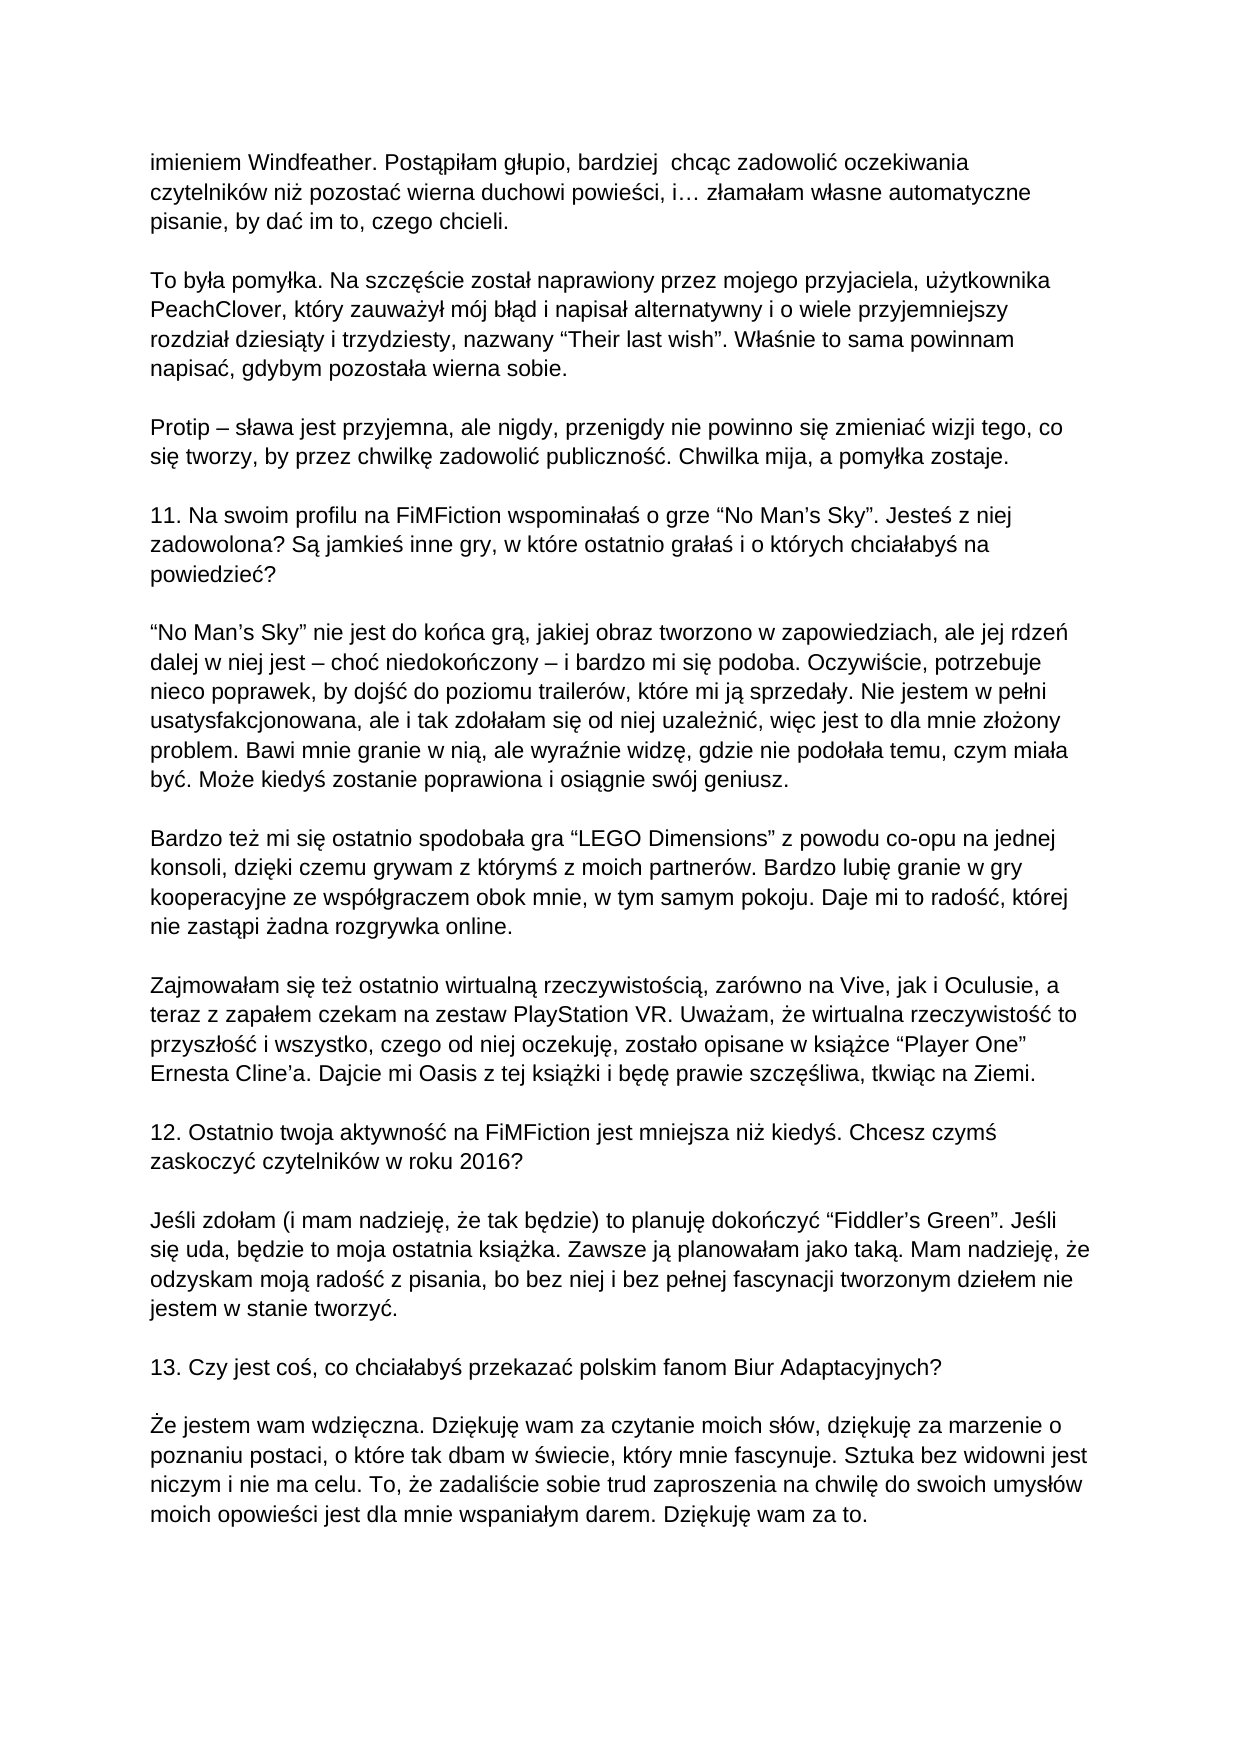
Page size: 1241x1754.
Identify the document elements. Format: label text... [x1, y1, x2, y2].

text To była pomyłka. Na szczęście został naprawiony przez mojego przyjaciela, użytkownika PeachClover, który zauważył mój błąd i napisał alternatywny i o wiele przyjemniejszy rozdział dziesiąty i trzydziesty, nazwany “Their last wish”. Właśnie to sama powinnam napisać, gdybym pozostała wierna sobie. [150, 267, 1091, 381]
text 13. Czy jest coś, co chciałabyś przekazać polskim fanom Biur Adaptacyjnych? [150, 1354, 1091, 1380]
text 12. Ostatnio twoja aktywność na FiMFiction jest mniejsza niż kiedyś. Chcesz czymś zaskoczyć czytelników w roku 2016? [150, 1119, 1091, 1174]
text “No Man’s Sky” nie jest do końca grą, jakiej obraz tworzono w zapowiedziach, ale jej rdzeń dalej w niej jest – choć niedokończony – i bardzo mi się podoba. Oczywiście, potrzebuje nieco poprawek, by dojść do poziomu trailerów, które mi ją sprzedały. Nie jestem w pełni usatysfakcjonowana, ale i tak zdołałam się od niej uzależnić, więc jest to dla mnie złożony problem. Bawi mnie granie w nią, ale wyraźnie widzę, gdzie nie podołała temu, czym miała być. Może kiedyś zostanie poprawiona i osiągnie swój geniusz. [150, 620, 1091, 792]
text Zajmowałam się też ostatnio wirtualną rzeczywistością, zarówno na Vive, jak i Oculusie, a teraz z zapałem czekam na zestaw PlayStation VR. Uważam, że wirtualna rzeczywistość to przyszłość i wszystko, czego od niej oczekuję, zostało opisane w książce “Player One” Ernesta Cline’a. Dajcie mi Oasis z tej książki i będę prawie szczęśliwa, tkwiąc na Ziemi. [150, 972, 1091, 1086]
text Bardzo też mi się ostatnio spodobała gra “LEGO Dimensions” z powodu co-opu na jednej konsoli, dzięki czemu grywam z którymś z moich partnerów. Bardzo lubię granie w gry kooperacyjne ze współgraczem obok mnie, w tym samym pokoju. Daje mi to radość, której nie zastąpi żadna rozgrywka online. [150, 826, 1091, 939]
text imieniem Windfeather. Postąpiłam głupio, bardziej chcąc zadowolić oczekiwania czytelników niż pozostać wierna duchowi powieści, i… złamałam własne automatyczne pisanie, by dać im to, czego chcieli. [150, 150, 1091, 234]
text Że jestem wam wdzięczna. Dziękuję wam za czytanie moich słów, dziękuję za marzenie o poznaniu postaci, o które tak dbam w świecie, który mnie fascynuje. Sztuka bez widowni jest niczym i nie ma celu. To, że zadaliście sobie trud zaproszenia na chwilę do swoich umysłów moich opowieści jest dla mnie wspaniałym darem. Dziękuję wam za to. [150, 1413, 1091, 1527]
text Jeśli zdołam (i mam nadzieję, że tak będzie) to planuję dokończyć “Fiddler’s Green”. Jeśli się uda, będzie to moja ostatnia książka. Zawsze ją planowałam jako taką. Mam nadzieję, że odzyskam moją radość z pisania, bo bez niej i bez pełnej fascynacji tworzonym dziełem nie jestem w stanie tworzyć. [150, 1207, 1091, 1321]
text 11. Na swoim profilu na FiMFiction wspominałaś o grze “No Man’s Sky”. Jesteś z niej zadowolona? Są jamkieś inne gry, w które ostatnio grałaś i o których chciałabyś na powiedzieć? [150, 502, 1091, 587]
text Protip – sława jest przyjemna, ale nigdy, przenigdy nie powinno się zmieniać wizji tego, co się tworzy, by przez chwilkę zadowolić publiczność. Chwilka mija, a pomyłka zostaje. [150, 414, 1091, 469]
